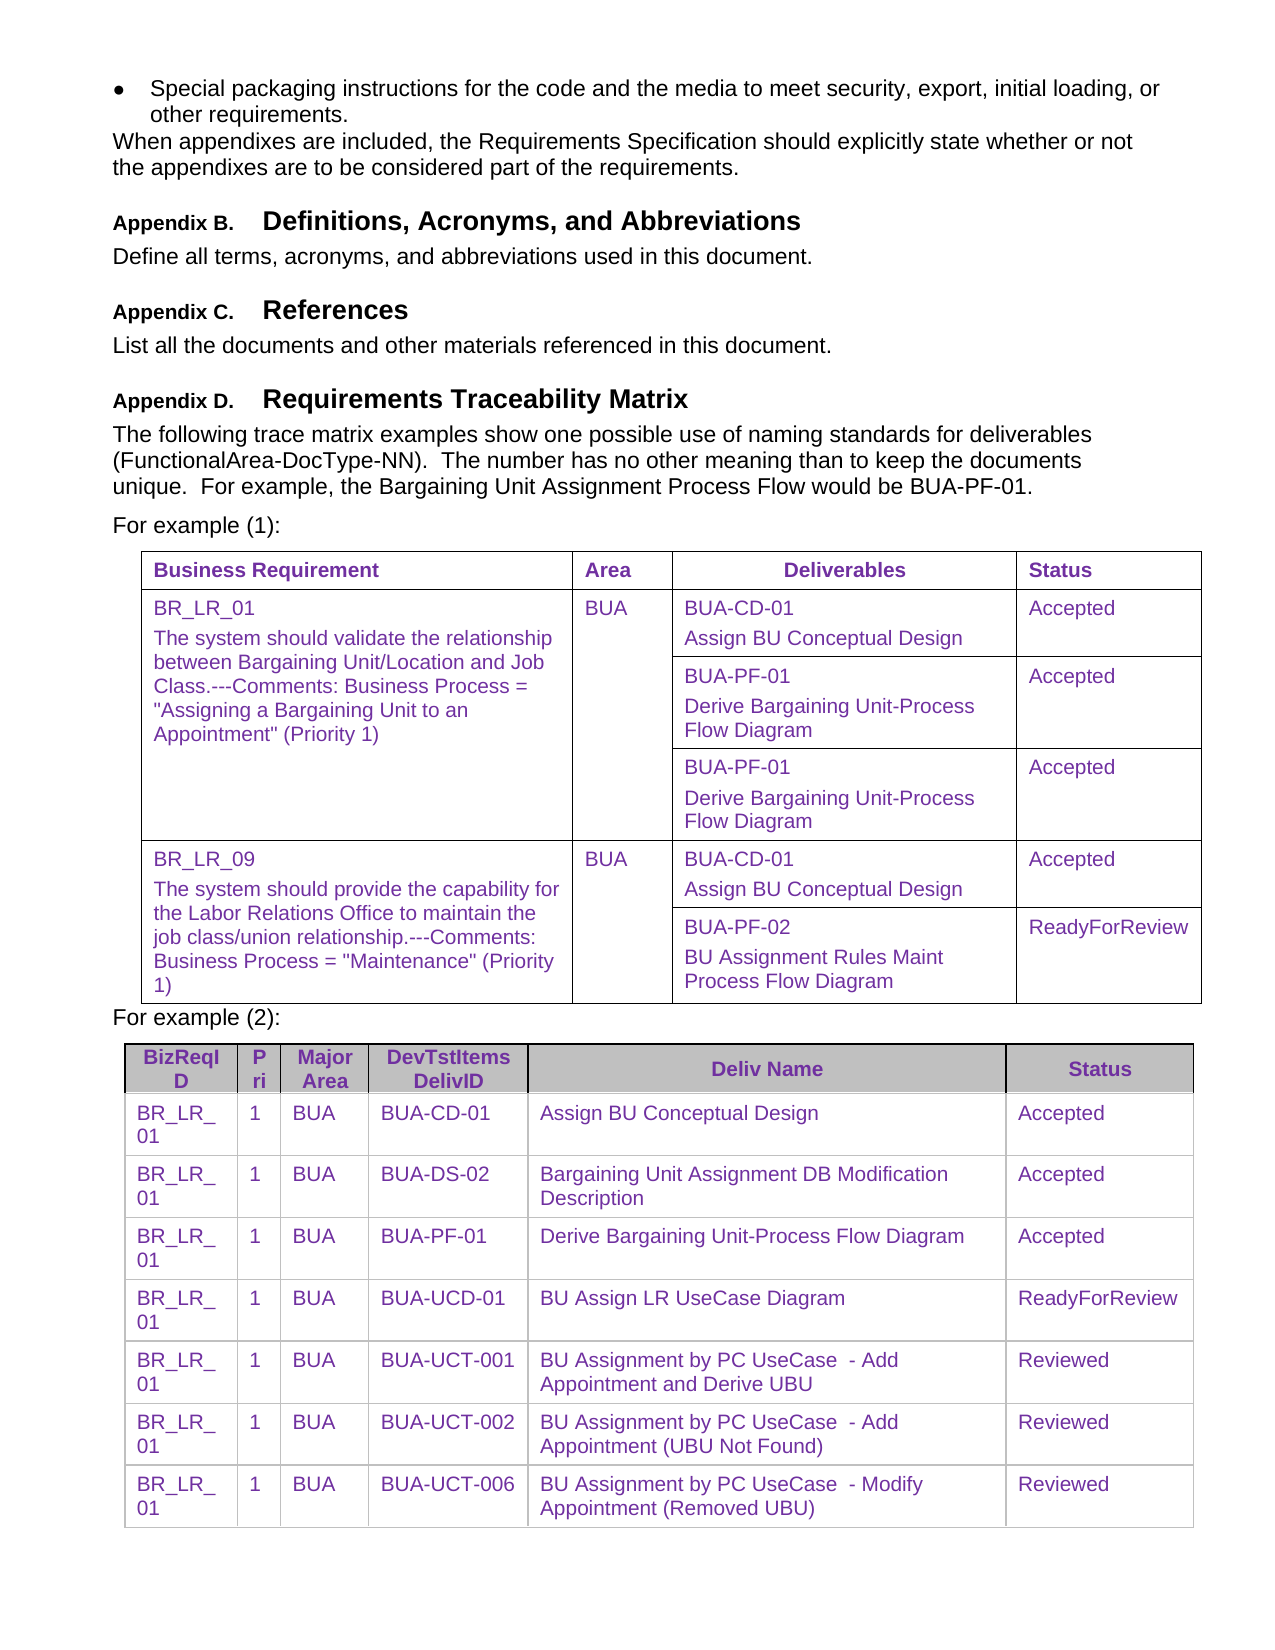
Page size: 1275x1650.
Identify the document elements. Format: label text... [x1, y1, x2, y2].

table_cell BUA [281, 1218, 368, 1278]
table_header BizReqID [126, 1045, 237, 1092]
table_cell 1 [238, 1280, 280, 1340]
table_cell BR_LR_01 [126, 1094, 237, 1154]
text Define all terms, acronyms, and abbreviations used in this document. [112, 243, 1162, 269]
list Special packaging instructions for the code and the media to meet security, export, initial loading, or other requirements. [112, 75, 1162, 128]
table_cell BUA-UCT-002 [369, 1404, 527, 1464]
table_cell Accepted [1007, 1094, 1193, 1154]
table_cell BUA [573, 841, 672, 1003]
table_cell 1 [238, 1466, 280, 1526]
table_header Pri [238, 1045, 280, 1092]
table_cell BUA-UCT-006 [369, 1466, 527, 1526]
table_cell Accepted [1017, 657, 1201, 748]
table_header Status [1007, 1045, 1193, 1092]
table_cell BR_LR_01 The system should validate the relationship between Bargaining Unit/Location and Job Class.---Comments: Business Process = "Assigning a Bargaining Unit to an Appointment" (Priority 1) [142, 590, 572, 839]
table_cell 1 [238, 1218, 280, 1278]
table_cell Reviewed [1007, 1342, 1193, 1402]
table_cell BU Assignment by PC UseCase - Add Appointment (UBU Not Found) [529, 1404, 1005, 1464]
table_cell BR_LR_01 [126, 1156, 237, 1216]
table_cell BUA-PF-02 BU Assignment Rules Maint Process Flow Diagram [673, 908, 1016, 1003]
table_cell Accepted [1007, 1156, 1193, 1216]
text When appendixes are included, the Requirements Specification should explicitly state whether or not the appendixes are to be considered part of the requirements. [112, 128, 1162, 180]
table_cell BUA-PF-01 [369, 1218, 527, 1278]
table_cell BUA-UCD-01 [369, 1280, 527, 1340]
text The following trace matrix examples show one possible use of naming standards for deliverables (FunctionalArea-DocType-NN). The number has no other meaning than to keep the documents unique. For example, the Bargaining Unit Assignment Process Flow would be BUA-PF-01. [112, 421, 1162, 500]
table_cell 1 [238, 1156, 280, 1216]
table_cell Reviewed [1007, 1404, 1193, 1464]
table_cell BUA [281, 1466, 368, 1526]
table_cell BUA-CD-01 Assign BU Conceptual Design [673, 841, 1016, 907]
table_cell BUA [281, 1280, 368, 1340]
table_cell BUA-CD-01 Assign BU Conceptual Design [673, 590, 1016, 656]
table_cell 1 [238, 1094, 280, 1154]
list References [112, 294, 1162, 326]
table_cell 1 [238, 1342, 280, 1402]
table_cell Accepted [1017, 749, 1201, 839]
table_header Major Area [281, 1045, 368, 1092]
table_header DevTstItems DelivID [369, 1045, 527, 1092]
text List all the documents and other materials referenced in this document. [112, 332, 1162, 358]
table_cell BUA [573, 590, 672, 839]
table_cell BR_LR_01 [126, 1342, 237, 1402]
table_cell BUA [281, 1156, 368, 1216]
table_header Area [573, 552, 672, 588]
list Definitions, Acronyms, and Abbreviations [112, 205, 1162, 237]
table_cell BUA-CD-01 [369, 1094, 527, 1154]
table_cell BUA-PF-01 Derive Bargaining Unit-Process Flow Diagram [673, 657, 1016, 748]
table_cell Accepted [1007, 1218, 1193, 1278]
table_cell ReadyForReview [1017, 908, 1201, 1003]
text For example (2): [112, 1004, 1162, 1031]
table_cell Accepted [1017, 590, 1201, 656]
table_cell BUA-UCT-001 [369, 1342, 527, 1402]
table_cell BUA [281, 1342, 368, 1402]
table_cell BR_LR_01 [126, 1404, 237, 1464]
table_cell Reviewed [1007, 1466, 1193, 1526]
table_cell BR_LR_09 The system should provide the capability for the Labor Relations Office to maintain the job class/union relationship.---Comments: Business Process = "Maintenance" (Priority 1) [142, 841, 572, 1003]
table_cell BUA [281, 1094, 368, 1154]
table_header Business Requirement [142, 552, 572, 588]
table_header Deliverables [673, 552, 1016, 588]
table_cell BUA-PF-01 Derive Bargaining Unit-Process Flow Diagram [673, 749, 1016, 839]
table_cell Bargaining Unit Assignment DB Modification Description [529, 1156, 1005, 1216]
table_header Deliv Name [529, 1045, 1005, 1092]
table_cell ReadyForReview [1007, 1280, 1193, 1340]
table_cell 1 [238, 1404, 280, 1464]
table_cell BR_LR_01 [126, 1466, 237, 1526]
table_cell BUA-DS-02 [369, 1156, 527, 1216]
table_cell BR_LR_01 [126, 1280, 237, 1340]
table_cell Accepted [1017, 841, 1201, 907]
text For example (1): [112, 512, 1162, 538]
list Requirements Traceability Matrix [112, 383, 1162, 414]
table_cell BR_LR_01 [126, 1218, 237, 1278]
table_cell BU Assignment by PC UseCase - Modify Appointment (Removed UBU) [529, 1466, 1005, 1526]
table_cell BU Assignment by PC UseCase - Add Appointment and Derive UBU [529, 1342, 1005, 1402]
table_cell BUA [281, 1404, 368, 1464]
table_cell BU Assign LR UseCase Diagram [529, 1280, 1005, 1340]
table_cell Derive Bargaining Unit-Process Flow Diagram [529, 1218, 1005, 1278]
table_header Status [1017, 552, 1201, 588]
table_cell Assign BU Conceptual Design [529, 1094, 1005, 1154]
